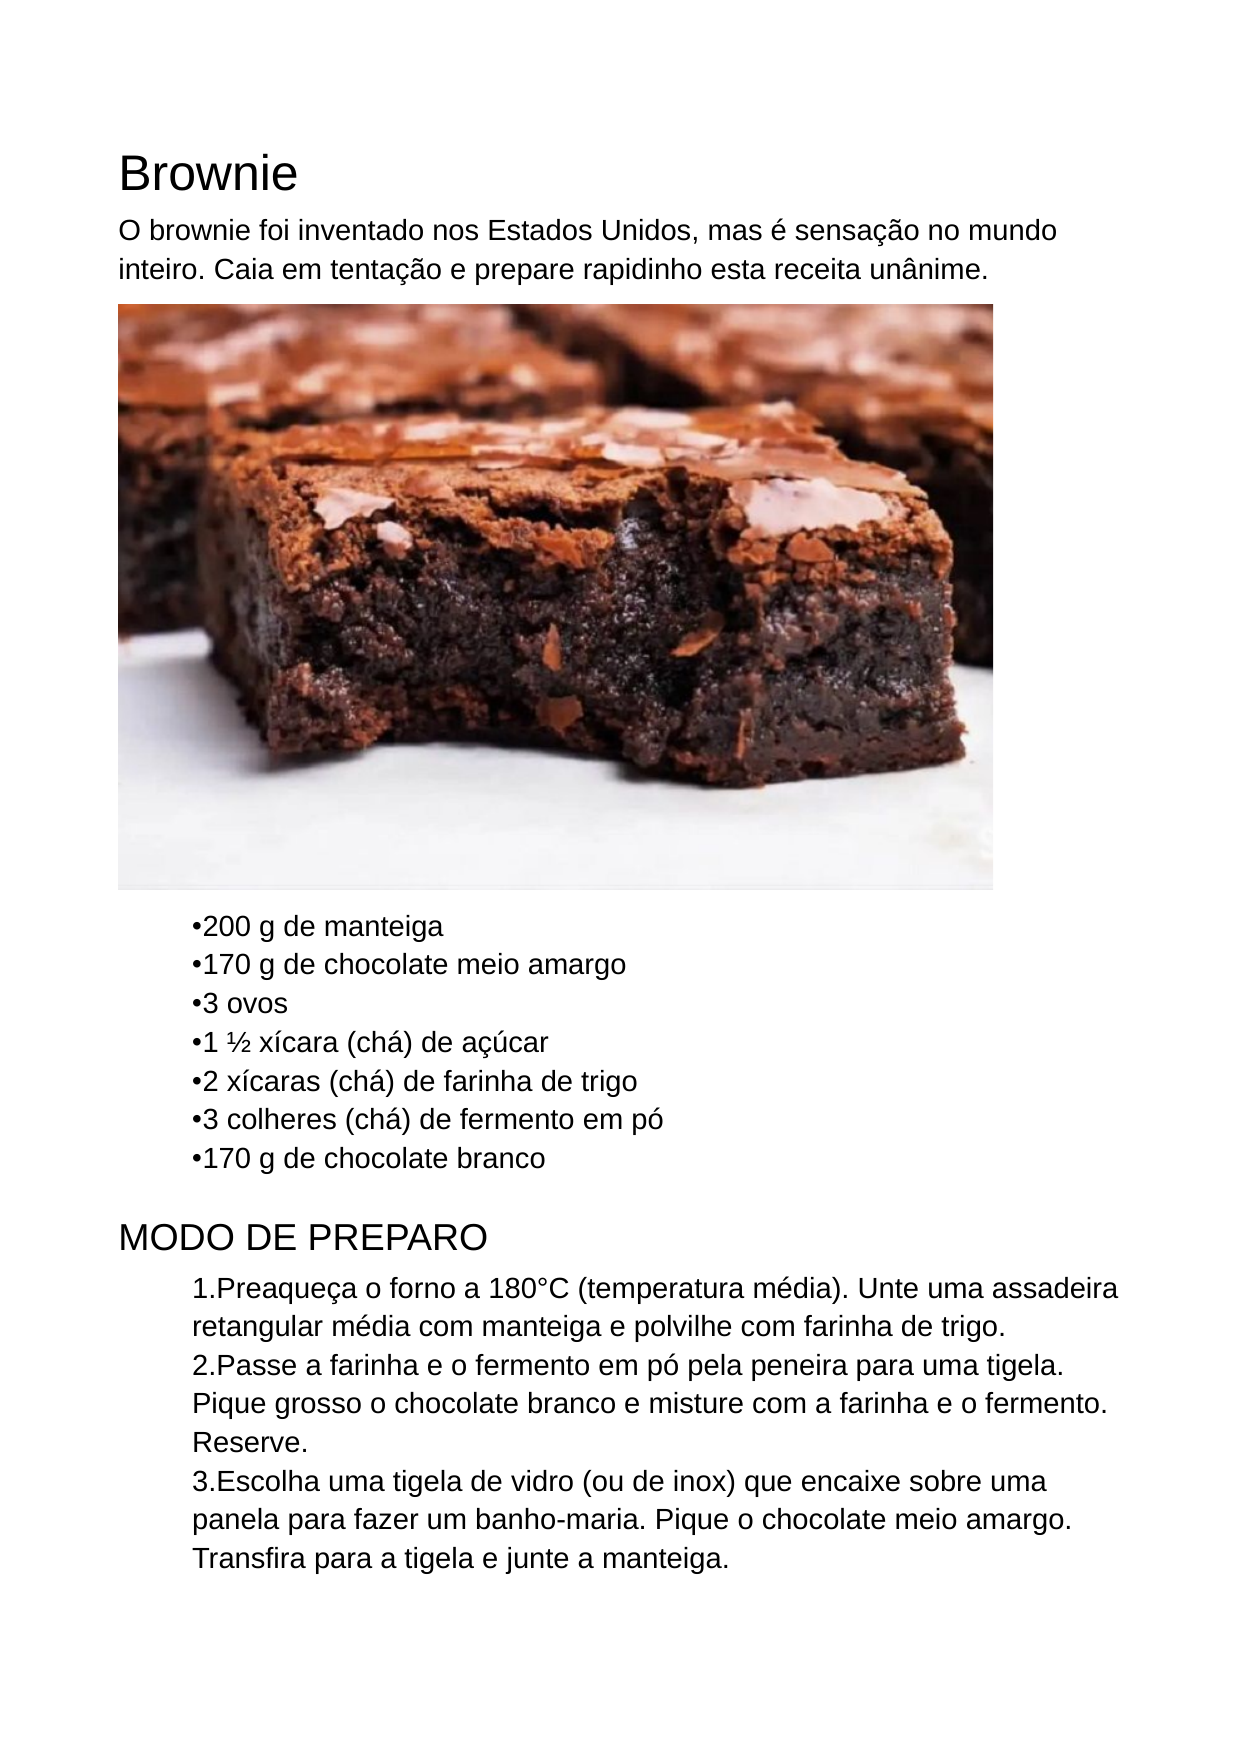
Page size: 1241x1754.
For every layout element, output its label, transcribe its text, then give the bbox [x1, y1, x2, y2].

list Preaqueça o forno a 180°C (temperatura média). Unte uma assadeira retangular média com manteiga e polvilhe com farinha de trigo. [118, 1271, 1122, 1343]
list 3 colheres (chá) de fermento em pó [118, 1102, 1122, 1136]
list 200 g de manteiga [118, 909, 1122, 942]
list 1 ½ xícara (chá) de açúcar [118, 1025, 1122, 1059]
list 170 g de chocolate branco [118, 1141, 1122, 1175]
subtitle MODO DE PREPARO [118, 1215, 1122, 1258]
list Escolha uma tigela de vidro (ou de inox) que encaixe sobre uma panela para fazer um banho-maria. Pique o chocolate meio amargo. Transfira para a tigela e junte a manteiga. [118, 1464, 1122, 1574]
list 3 ovos [118, 986, 1122, 1020]
list 2 xícaras (chá) de farinha de trigo [118, 1064, 1122, 1097]
text O brownie foi inventado nos Estados Unidos, mas é sensação no mundo inteiro. Caia em tentação e prepare rapidinho esta receita unânime. [118, 213, 1122, 285]
list 170 g de chocolate meio amargo [118, 947, 1122, 981]
subtitle Brownie [118, 143, 1122, 201]
picture [118, 304, 994, 890]
list Passe a farinha e o fermento em pó pela peneira para uma tigela. Pique grosso o chocolate branco e misture com a farinha e o fermento. Reserve. [118, 1348, 1122, 1459]
